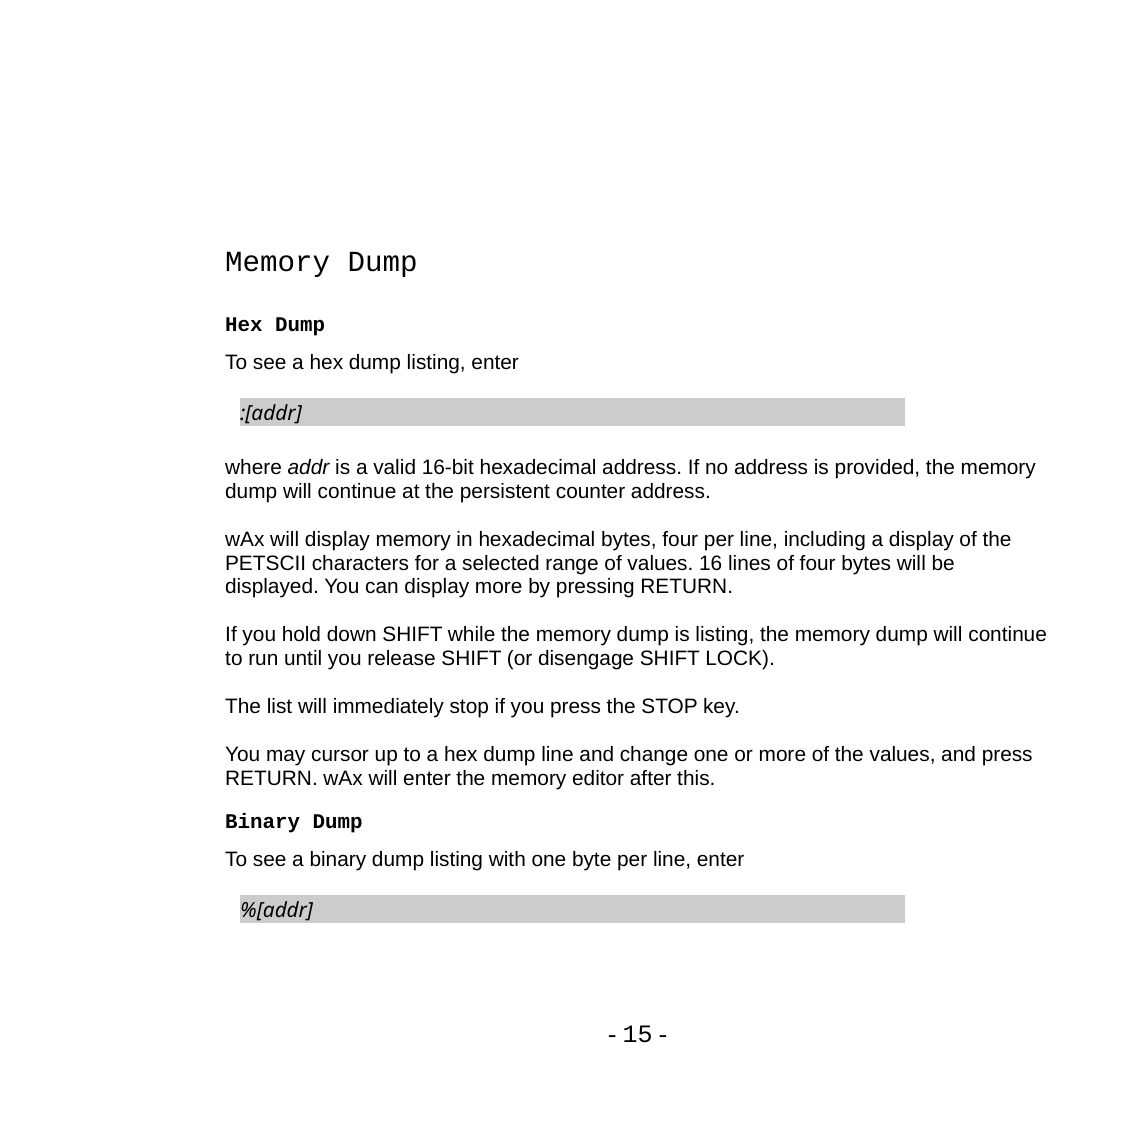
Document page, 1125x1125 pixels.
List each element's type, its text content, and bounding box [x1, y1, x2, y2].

text The list will immediately stop if you press the STOP key. [225, 694, 1050, 718]
text %[addr] [905, 895, 1050, 923]
subtitle Memory Dump [225, 247, 1050, 280]
text To see a hex dump listing, enter [225, 350, 1050, 374]
text If you hold down SHIFT while the memory dump is listing, the memory dump will continue to run until you release SHIFT (or disengage SHIFT LOCK). [225, 622, 1050, 670]
subtitle Hex Dump [225, 313, 1050, 337]
text You may cursor up to a hex dump line and change one or more of the values, and press RETURN. wAx will enter the memory editor after this. [225, 742, 1050, 790]
text :[addr] [905, 398, 1050, 426]
text wAx will display memory in hexadecimal bytes, four per line, including a display of the PETSCII characters for a selected range of values. 16 lines of four bytes will be displayed. You can display more by pressing RETURN. [225, 526, 1050, 598]
text To see a binary dump listing with one byte per line, enter [225, 847, 1050, 871]
subtitle Binary Dump [225, 811, 1050, 834]
text where addr is a valid 16-bit hexadecimal address. If no address is provided, the memory dump will continue at the persistent counter address. [225, 454, 1050, 502]
